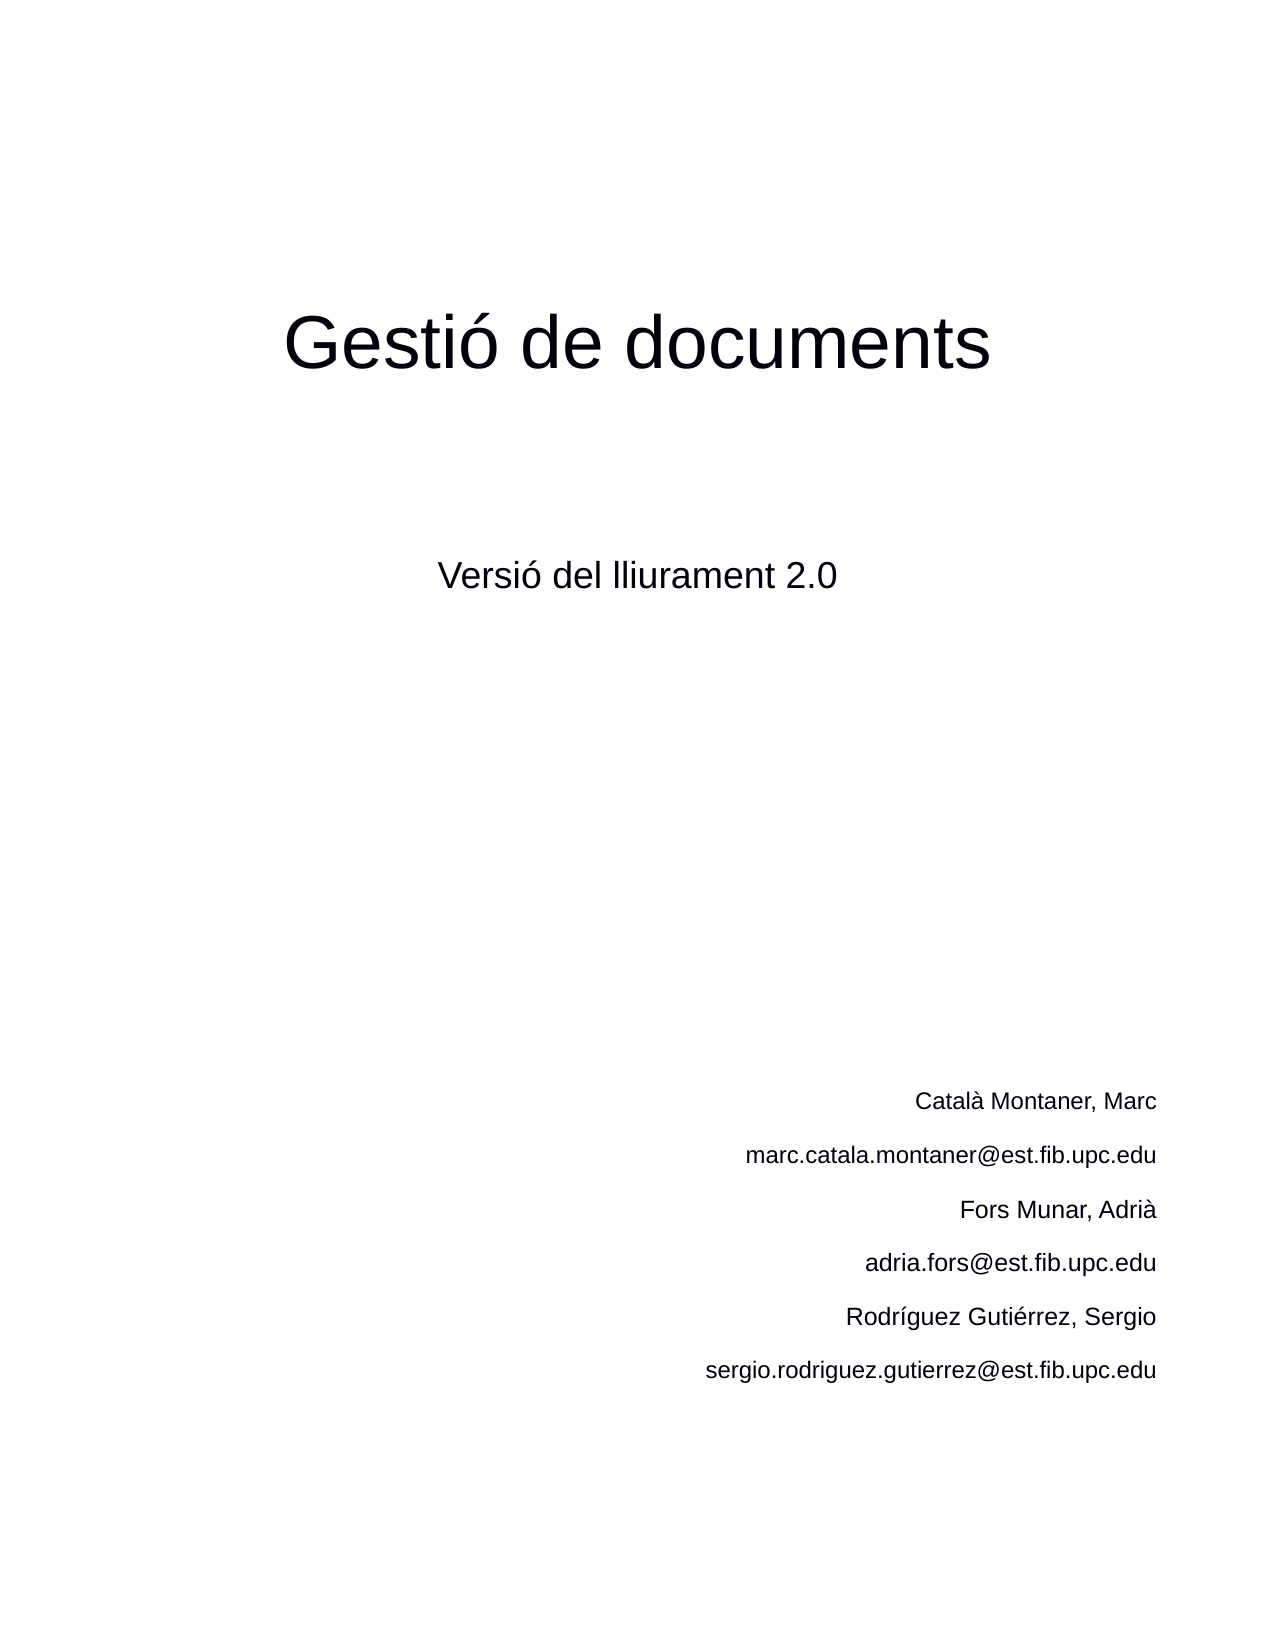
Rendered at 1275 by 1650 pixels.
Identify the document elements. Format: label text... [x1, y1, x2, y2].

text sergio.rodriguez.gutierrez@est.fib.upc.edu [443, 1356, 1157, 1384]
text marc.catala.montaner@est.fib.upc.edu [485, 1141, 1157, 1168]
text Gestió de documents [118, 298, 1157, 385]
text Rodríguez Gutiérrez, Sergio [118, 1302, 1157, 1331]
text Fors Munar, Adrià [118, 1194, 1157, 1223]
text Català Montaner, Marc [662, 1087, 1157, 1114]
text adria.fors@est.fib.upc.edu [118, 1248, 1157, 1277]
text Versió del lliurament 2.0 [118, 553, 1157, 596]
